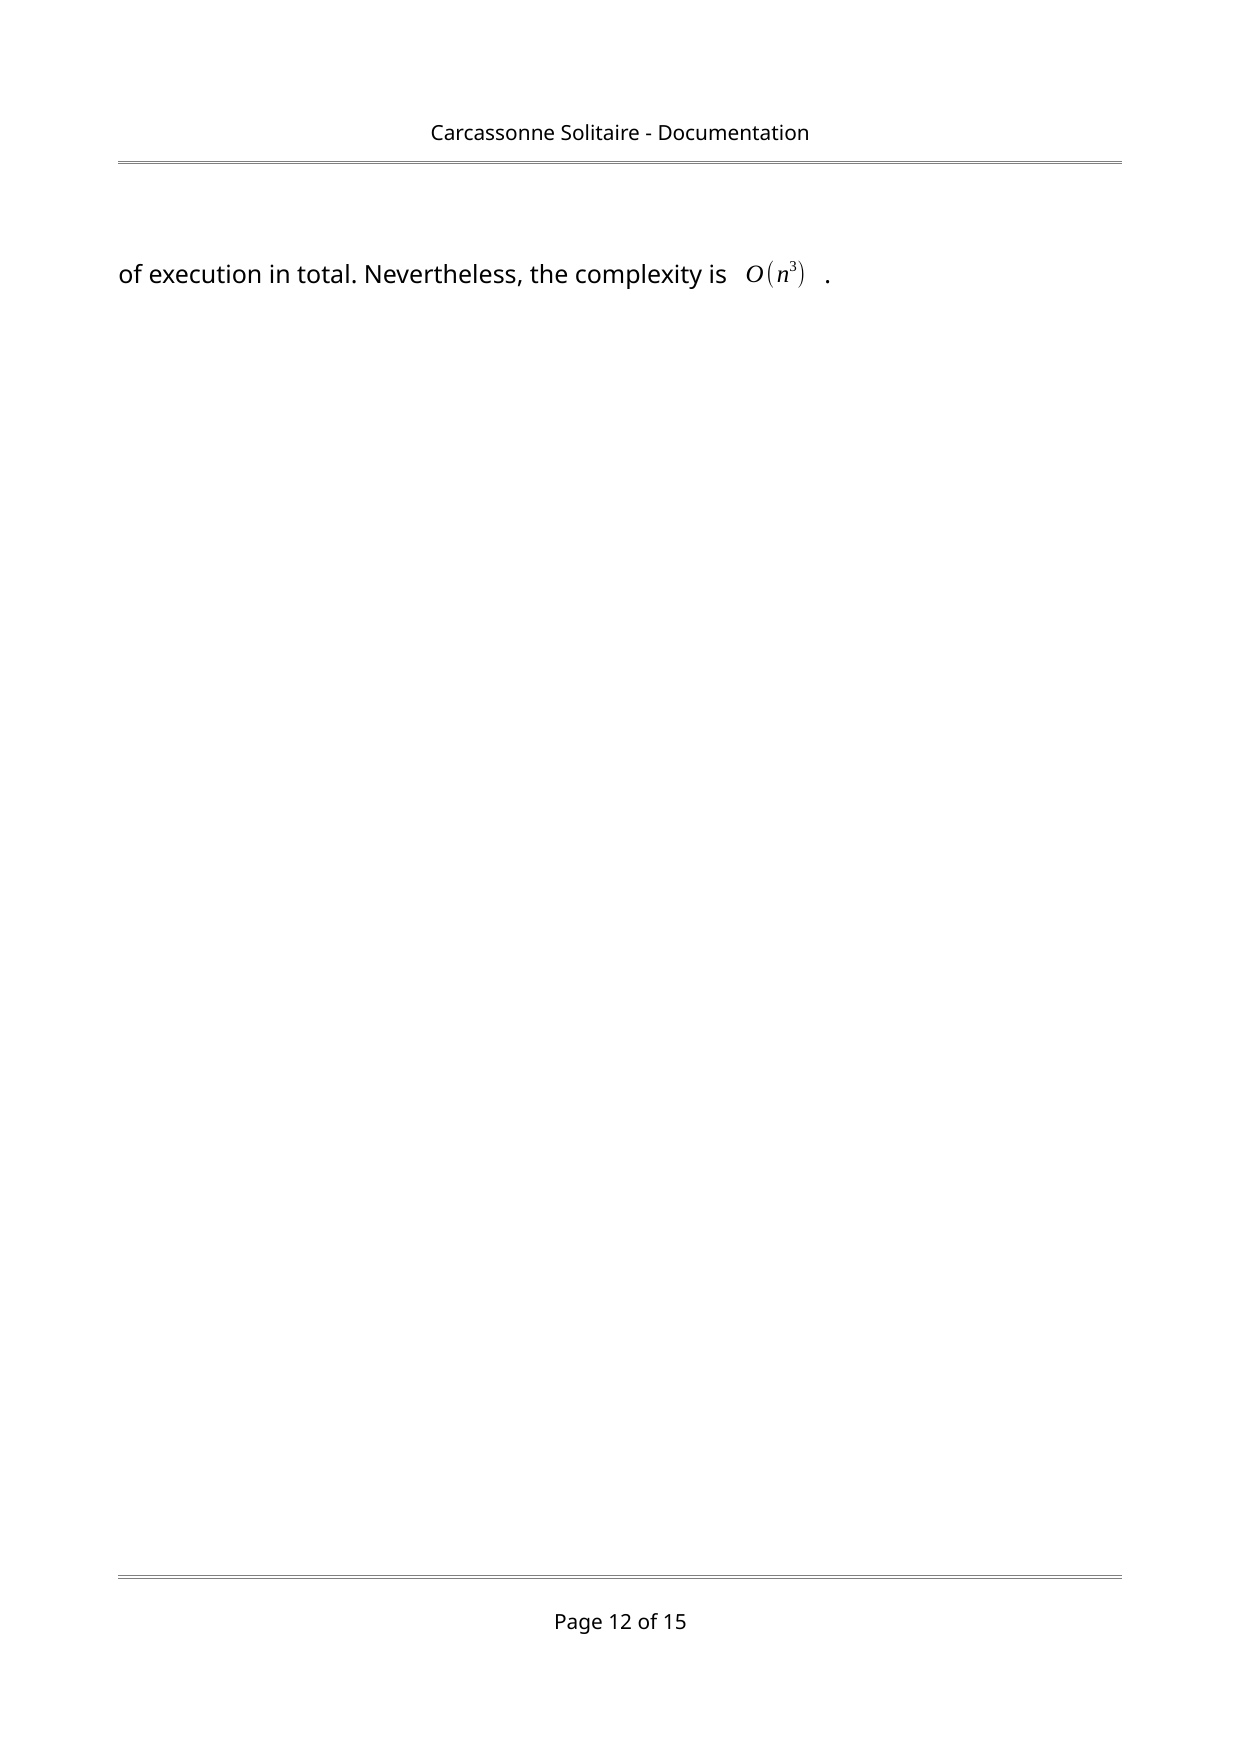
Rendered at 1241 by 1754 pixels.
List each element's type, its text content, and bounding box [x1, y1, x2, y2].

text of execution in total. Nevertheless, the complexity is. [118, 256, 1122, 290]
